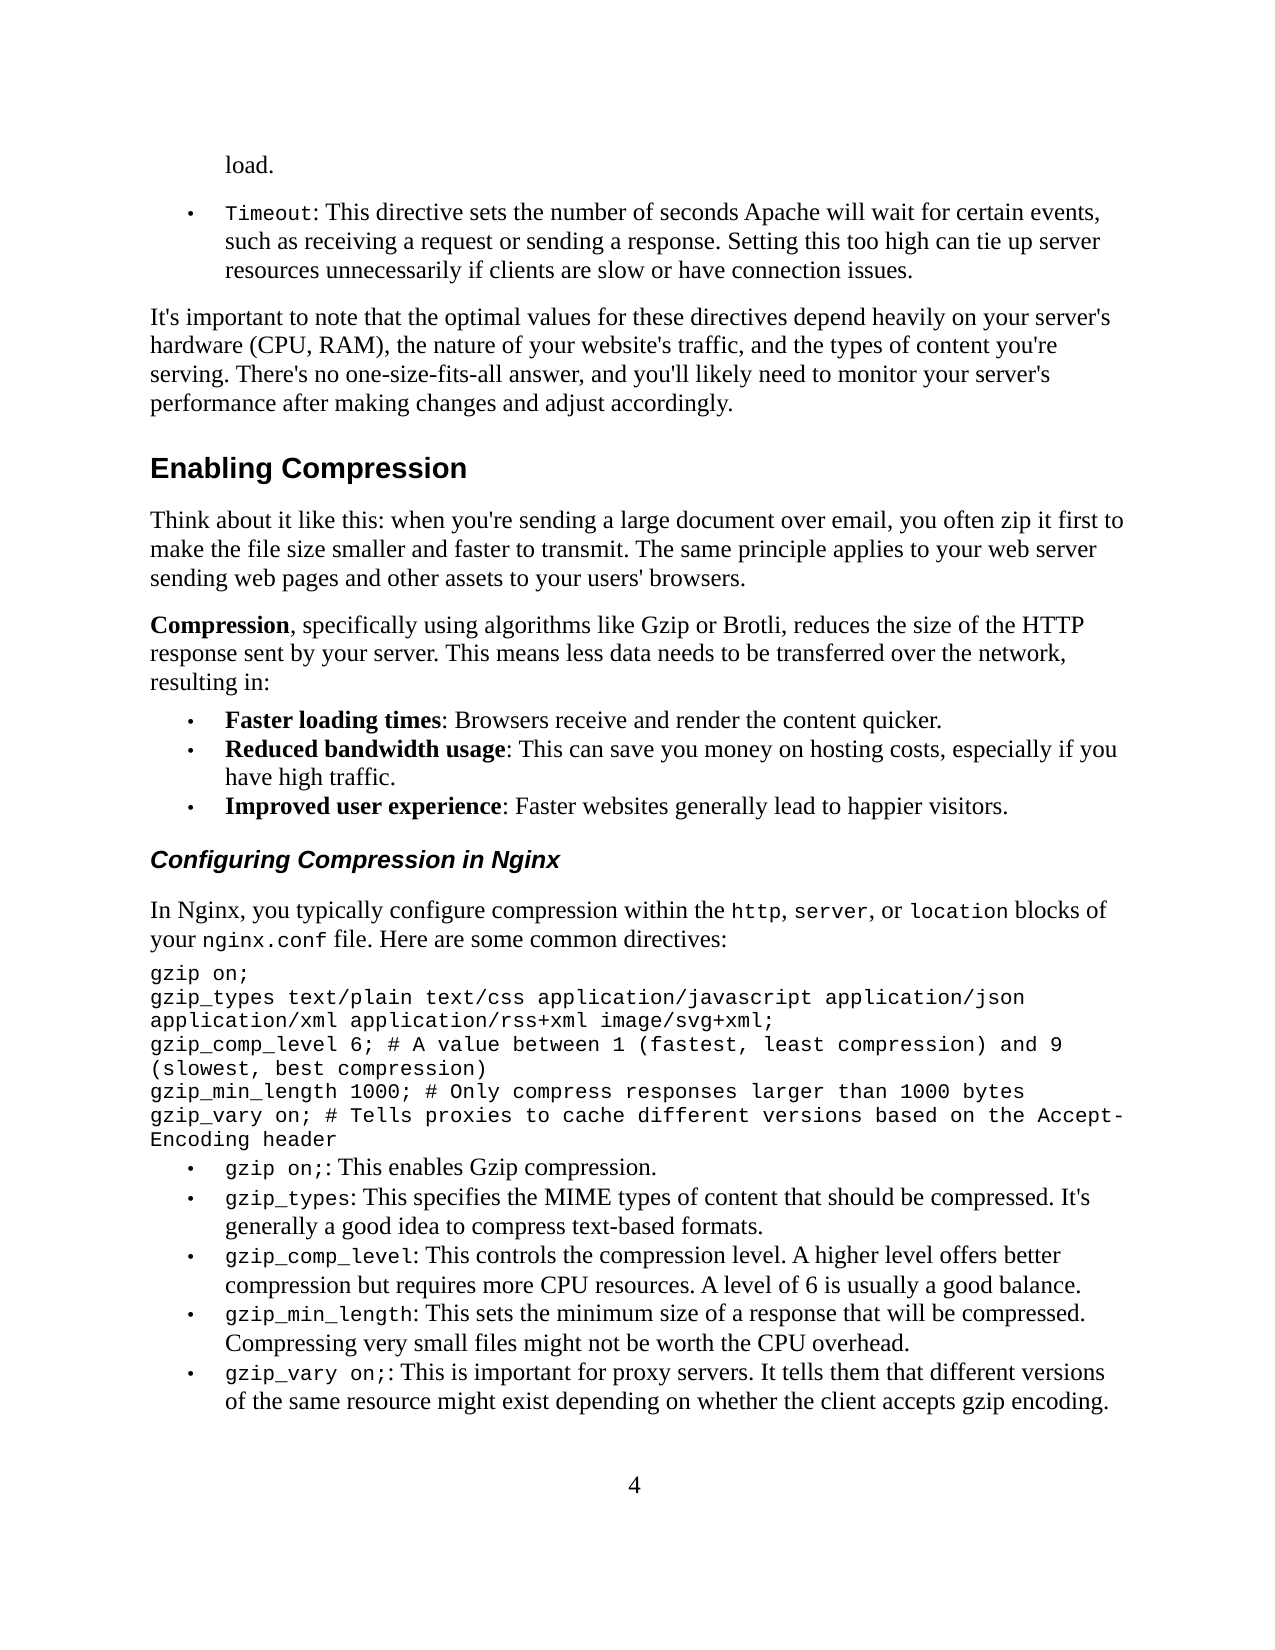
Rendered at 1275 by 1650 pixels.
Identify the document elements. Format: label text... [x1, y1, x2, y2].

list gzip_comp_level: This controls the compression level. A higher level offers better compression but requires more CPU resources. A level of 6 is usually a good balance. [187, 1240, 1125, 1298]
text gzip_comp_level 6; # A value between 1 (fastest, least compression) and 9 (slowest, best compression) [150, 1034, 1125, 1081]
text In Nginx, you typically configure compression within the http, server, or location blocks of your nginx.conf file. Here are some common directives: [150, 895, 1125, 954]
list Timeout: This directive sets the number of seconds Apache will wait for certain events, such as receiving a request or sending a response. Setting this too high can tie up server resources unnecessarily if clients are slow or have connection issues. [187, 197, 1125, 284]
list gzip_vary on;: This is important for proxy servers. It tells them that different versions of the same resource might exist depending on whether the client accepts gzip encoding. [187, 1357, 1125, 1415]
list gzip_min_length: This sets the minimum size of a response that will be compressed. Compressing very small files might not be worth the CPU overhead. [187, 1298, 1125, 1357]
subtitle Configuring Compression in Nginx [150, 845, 1125, 873]
text gzip_min_length 1000; # Only compress responses larger than 1000 bytes [150, 1081, 1125, 1105]
text Think about it like this: when you're sending a large document over email, you often zip it first to make the file size smaller and faster to transmit. The same principle applies to your web server sending web pages and other assets to your users' browsers. [150, 506, 1125, 592]
list Faster loading times: Browsers receive and render the content quicker. [187, 705, 1125, 734]
text Compression, specifically using algorithms like Gzip or Brotli, reduces the size of the HTTP response sent by your server. This means less data needs to be transferred over the network, resulting in: [150, 610, 1125, 696]
list Improved user experience: Faster websites generally lead to happier visitors. [187, 791, 1125, 820]
text gzip on; [150, 963, 1125, 987]
text gzip_vary on; # Tells proxies to cache different versions based on the Accept-Encoding header [150, 1105, 1125, 1152]
list load. [187, 150, 1125, 179]
list gzip on;: This enables Gzip compression. [187, 1152, 1125, 1182]
list gzip_types: This specifies the MIME types of content that should be compressed. It's generally a good idea to compress text-based formats. [187, 1182, 1125, 1240]
text It's important to note that the optimal values for these directives depend heavily on your server's hardware (CPU, RAM), the nature of your website's traffic, and the types of content you're serving. There's no one-size-fits-all answer, and you'll likely need to monitor your server's performance after making changes and adjust accordingly. [150, 302, 1125, 417]
subtitle Enabling Compression [150, 451, 1125, 484]
text gzip_types text/plain text/css application/javascript application/json application/xml application/rss+xml image/svg+xml; [150, 987, 1125, 1034]
list Reduced bandwidth usage: This can save you money on hosting costs, especially if you have high traffic. [187, 734, 1125, 791]
